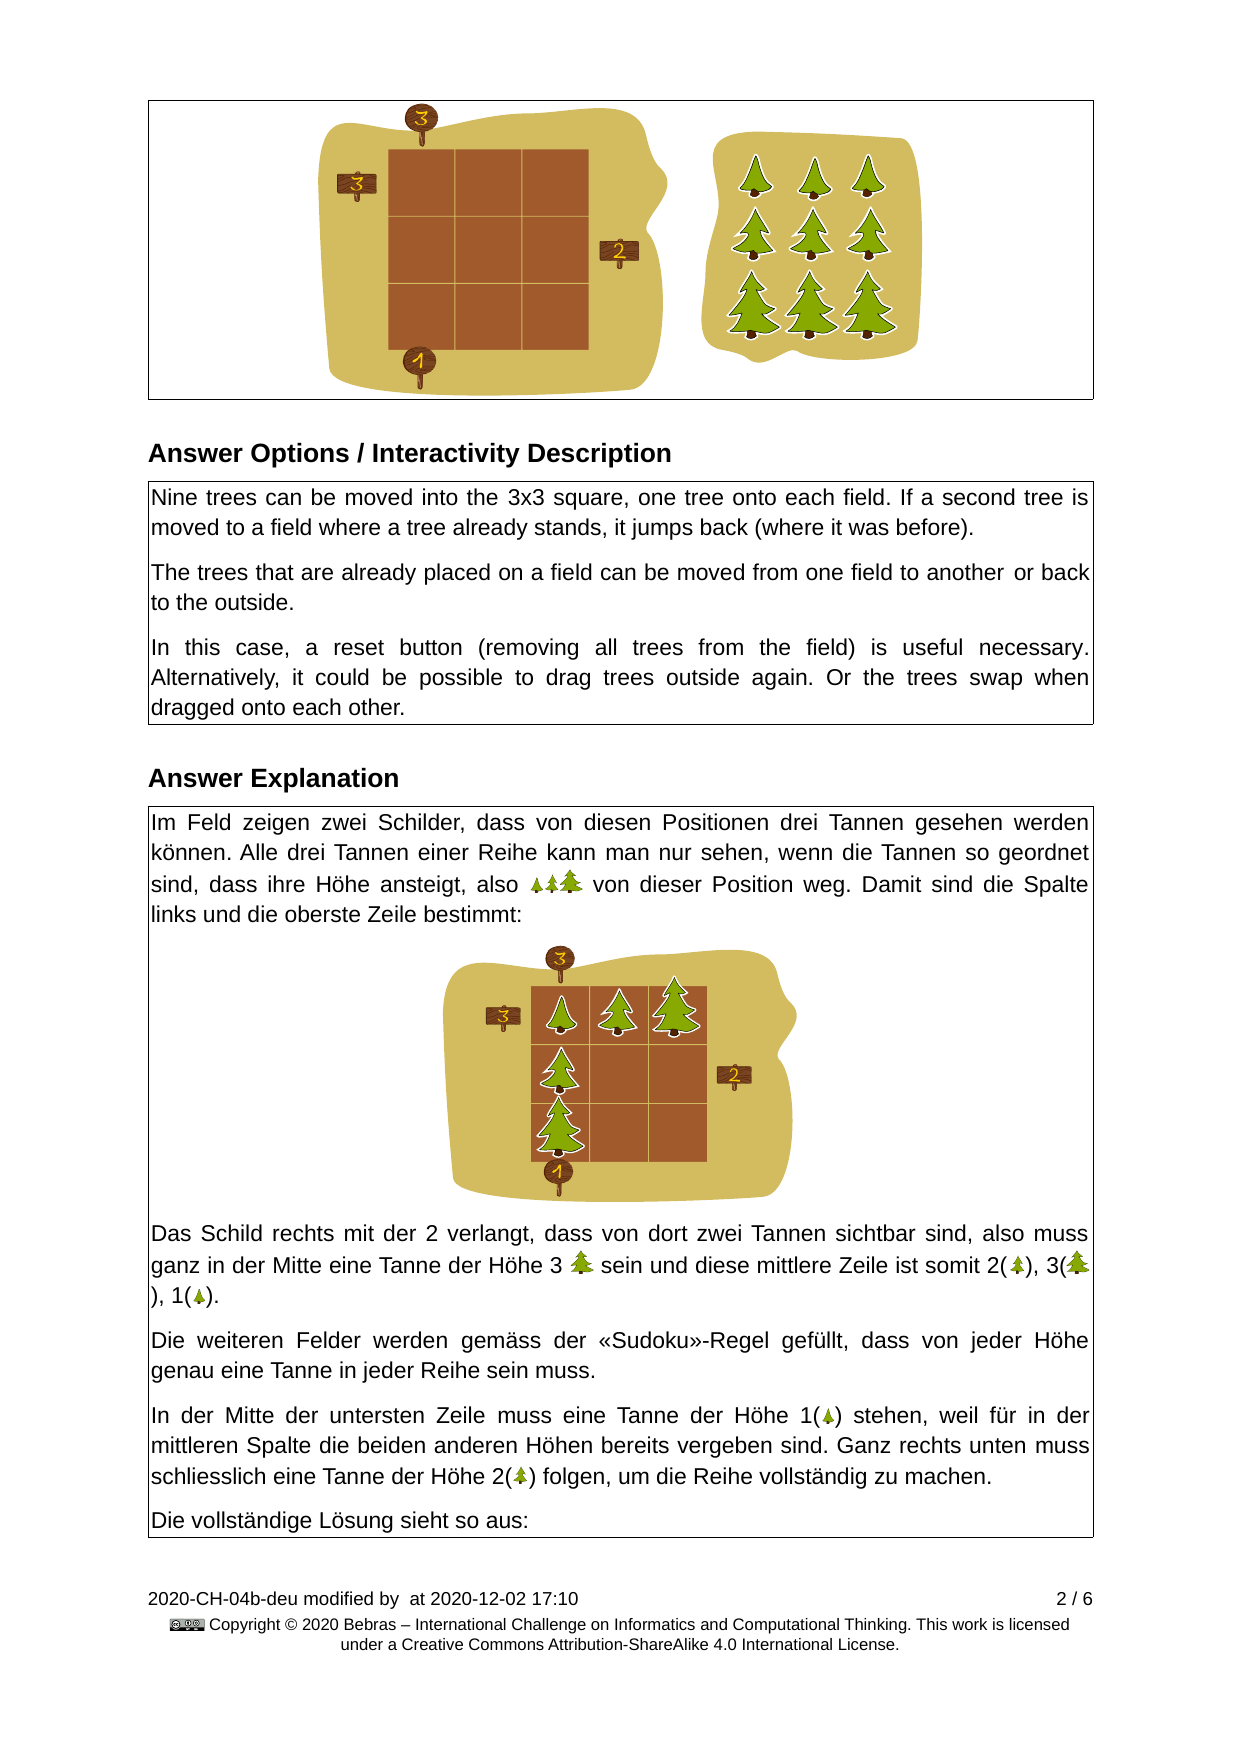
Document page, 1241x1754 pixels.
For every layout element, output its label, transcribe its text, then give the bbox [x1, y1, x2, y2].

subtitle Answer Explanation [148, 763, 1093, 793]
picture [1066, 1250, 1090, 1274]
picture [820, 1408, 835, 1424]
text In this case, a reset button (removing all trees from the field) is useful necessary. Alternatively, it could be possible to drag trees outside again. Or the trees swap when dragged onto each other. [149, 631, 1093, 724]
text Im Feld zeigen zwei Schilder, dass von diesen Positionen drei Tannen gesehen werden können. Alle drei Tannen einer Reihe kann man nur sehen, wenn die Tannen so geordnet sind, dass ihre Höhe ansteigt, also von dieser Position weg. Damit sind die Spalte links und die oberste Zeile bestimmt: [149, 807, 1093, 927]
picture [1008, 1255, 1025, 1274]
picture [528, 869, 583, 893]
text In der Mitte der untersten Zeile muss eine Tanne der Höhe 1() stehen, weil für in der mittleren Spalte die beiden anderen Höhen bereits vergeben sind. Ganz rechts unten muss schliesslich eine Tanne der Höhe 2() folgen, um die Reihe vollständig zu machen. [149, 1399, 1093, 1489]
text Die vollständige Lösung sieht so aus: [149, 1504, 1093, 1537]
text Nine trees can be moved into the 3x3 square, one tree onto each field. If a second tree is moved to a field where a tree already stands, it jumps back (where it was before). [149, 482, 1093, 540]
text Die weiteren Felder werden gemäss der «Sudoku»-Regel gefüllt, dass von jeder Höhe genau eine Tanne in jeder Reihe sein muss. [149, 1324, 1093, 1384]
text The trees that are already placed on a field can be moved from one field to another or back to the outside. [149, 556, 1093, 615]
subtitle Answer Options / Interactivity Description [148, 438, 1093, 468]
picture [191, 1289, 206, 1304]
text Das Schild rechts mit der 2 verlangt, dass von dort zwei Tannen sichtbar sind, also muss ganz in der Mitte eine Tanne der Höhe 3 sein und diese mittlere Zeile ist somit 2(), 3(), 1(). [149, 1217, 1093, 1309]
picture [512, 1466, 529, 1484]
picture [570, 1250, 594, 1274]
